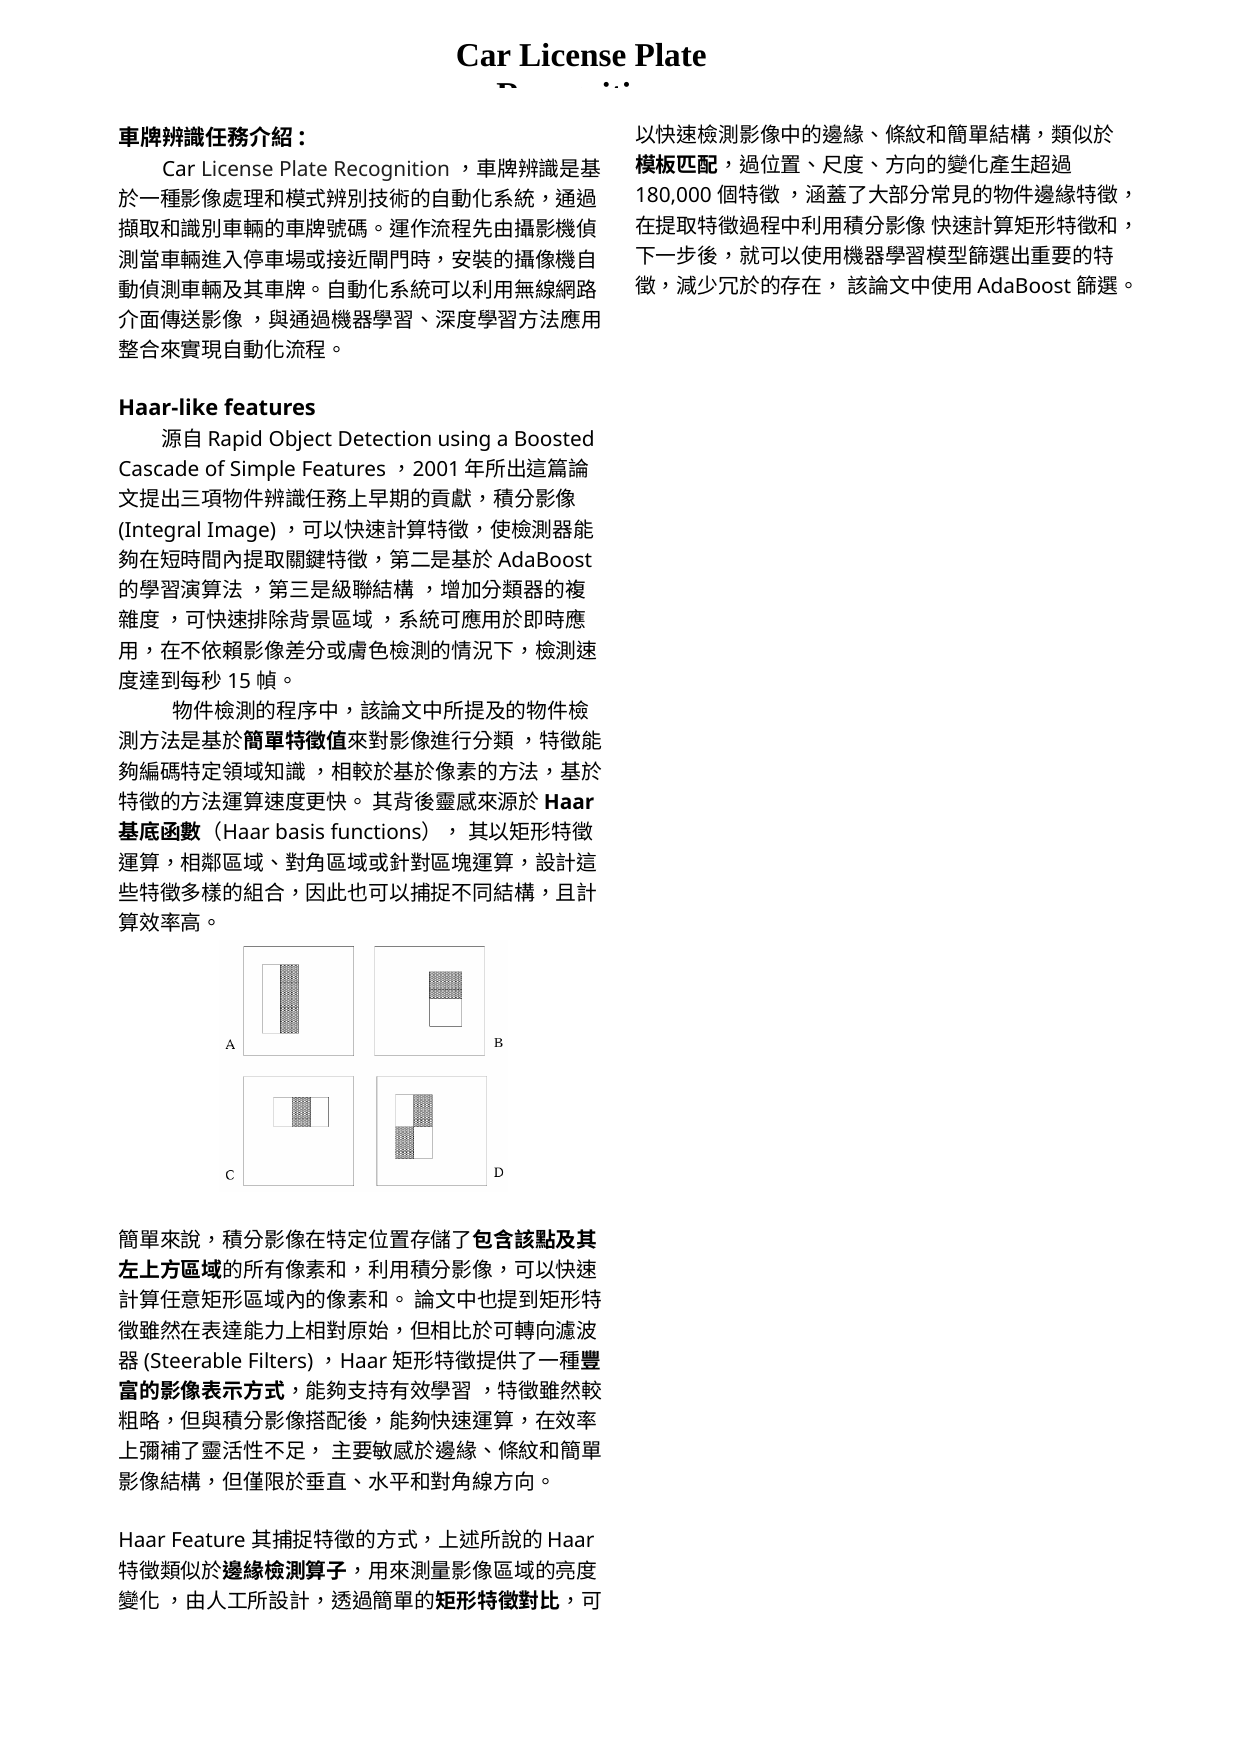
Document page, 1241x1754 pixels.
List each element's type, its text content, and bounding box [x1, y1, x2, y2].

text Car License Plate Recognition [391, 36, 771, 88]
text 車牌辨識任務介紹 : [118, 118, 605, 152]
text Haar Feature 其捕捉特徵的方式，上述所說的Haar 特徵類似於邊緣檢測算子，用來測量影像區域的亮度變化 ，由人工所設計，透過簡單的矩形特徵對比，可以快速檢測影像中的邊緣、條紋和簡單結構，類似於模板匹配，過位置、尺度、方向的變化產生超過 180,000 個特徵 ，涵蓋了大部分常見的物件邊緣特徵，在提取特徵過程中利用積分影像 快速計算矩形特徵和，下一步後，就可以使用機器學習模型篩選出重要的特徵，減少冗於的存在， 該論文中使用AdaBoost 篩選。 [635, 118, 1122, 299]
text Haar Feature 其捕捉特徵的方式，上述所說的Haar 特徵類似於邊緣檢測算子，用來測量影像區域的亮度變化 ，由人工所設計，透過簡單的矩形特徵對比，可以快速檢測影像中的邊緣、條紋和簡單結構，類似於模板匹配，過位置、尺度、方向的變化產生超過 180,000 個特徵 ，涵蓋了大部分常見的物件邊緣特徵，在提取特徵過程中利用積分影像 快速計算矩形特徵和，下一步後，就可以使用機器學習模型篩選出重要的特徵，減少冗於的存在， 該論文中使用AdaBoost 篩選。 [118, 1524, 605, 1614]
text 簡單來說，積分影像在特定位置存儲了包含該點及其左上方區域的所有像素和，利用積分影像，可以快速計算任意矩形區域內的像素和。 論文中也提到矩形特徵雖然在表達能力上相對原始，但相比於可轉向濾波器 (Steerable Filters) ，Haar 矩形特徵提供了一種豐富的影像表示方式，能夠支持有效學習 ，特徵雖然較粗略，但與積分影像搭配後，能夠快速運算，在效率上彌補了靈活性不足， 主要敏感於邊緣、條紋和簡單影像結構，但僅限於垂直、水平和對角線方向。 [118, 1223, 605, 1495]
text Haar-like features [118, 392, 605, 422]
picture [206, 936, 517, 1195]
text Car License Plate Recognition ，車牌辨識是基於一種影像處理和模式辨別技術的自動化系統，通過擷取和識別車輛的車牌號碼。運作流程先由攝影機偵測當車輛進入停車場或接近閘門時，安裝的攝像機自動偵測車輛及其車牌。自動化系統可以利用無線網路介面傳送影像 ，與通過機器學習、深度學習方法應用整合來實現自動化流程。 [118, 152, 605, 364]
text 源自Rapid Object Detection using a Boosted Cascade of Simple Features ，2001年所出這篇論文提出三項物件辨識任務上早期的貢獻，積分影像 (Integral Image) ，可以快速計算特徵，使檢測器能夠在短時間內提取關鍵特徵，第二是基於 AdaBoost 的學習演算法 ，第三是級聯結構 ，增加分類器的複雜度 ，可快速排除背景區域 ，系統可應用於即時應用，在不依賴影像差分或膚色檢測的情況下，檢測速度達到每秒 15 幀。 [118, 422, 605, 694]
text 物件檢測的程序中，該論文中所提及的物件檢測方法是基於簡單特徵值來對影像進行分類 ，特徵能夠編碼特定領域知識 ，相較於基於像素的方法，基於特徵的方法運算速度更快。 其背後靈感來源於Haar 基底函數（Haar basis functions）， 其以矩形特徵運算，相鄰區域、對角區域或針對區塊運算，設計這些特徵多樣的組合，因此也可以捕捉不同結構，且計算效率高。 [118, 694, 605, 936]
